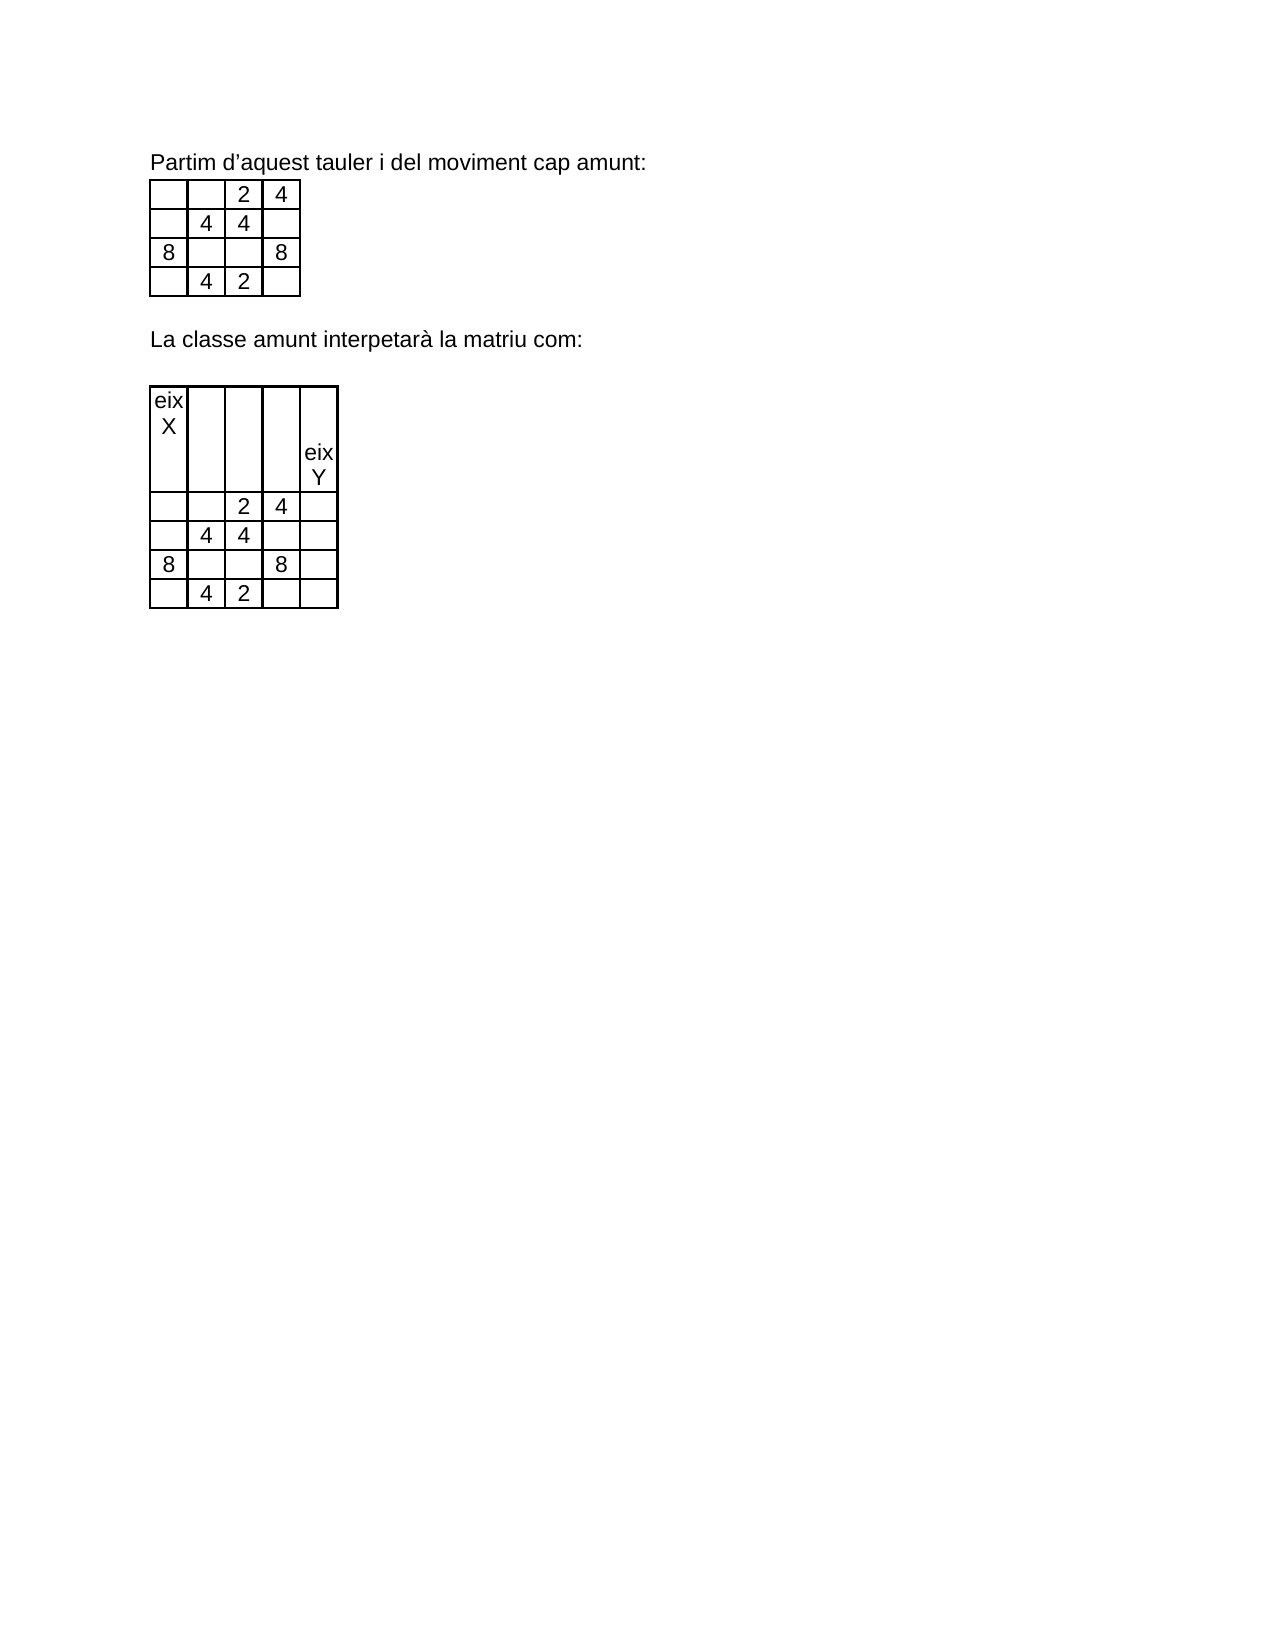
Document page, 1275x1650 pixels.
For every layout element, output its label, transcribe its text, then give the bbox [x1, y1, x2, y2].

table_cell 2 [226, 268, 261, 295]
text La classe amunt interpetarà la matriu com: [150, 327, 1125, 352]
table_cell 2 [226, 493, 261, 520]
table_cell [151, 268, 186, 295]
table_header [151, 181, 186, 208]
table_header [189, 388, 224, 491]
table_header [226, 388, 261, 491]
table_cell 2 [226, 580, 261, 607]
table_cell [226, 551, 261, 578]
table_cell [151, 210, 186, 237]
table_cell [301, 522, 336, 549]
table_cell 4 [189, 210, 224, 237]
text Partim d’aquest tauler i del moviment cap amunt: [150, 150, 1125, 176]
table_header 2 [226, 181, 261, 208]
table_header [264, 388, 299, 491]
table_cell [264, 580, 299, 607]
table_cell [301, 580, 336, 607]
table_cell 8 [151, 551, 186, 578]
table_cell [301, 551, 336, 578]
table_cell 4 [264, 493, 299, 520]
table_cell 4 [189, 580, 224, 607]
table_cell 4 [189, 268, 224, 295]
table_cell [189, 551, 224, 578]
table_cell [189, 239, 224, 266]
table_cell [151, 522, 186, 549]
table_cell [189, 493, 224, 520]
table_cell [301, 493, 336, 520]
table_cell 4 [226, 210, 261, 237]
table_cell 8 [264, 239, 299, 266]
table_header eix Y [301, 388, 336, 491]
table_cell [226, 239, 261, 266]
table_cell [151, 580, 186, 607]
table_cell 4 [226, 522, 261, 549]
table_header [189, 181, 224, 208]
table_cell 4 [189, 522, 224, 549]
table_header 4 [264, 181, 299, 208]
table_cell [264, 210, 299, 237]
table_cell [264, 268, 299, 295]
table_cell [264, 522, 299, 549]
table_header eix X [151, 388, 186, 491]
table_cell [151, 493, 186, 520]
table_cell 8 [151, 239, 186, 266]
table_cell 8 [264, 551, 299, 578]
